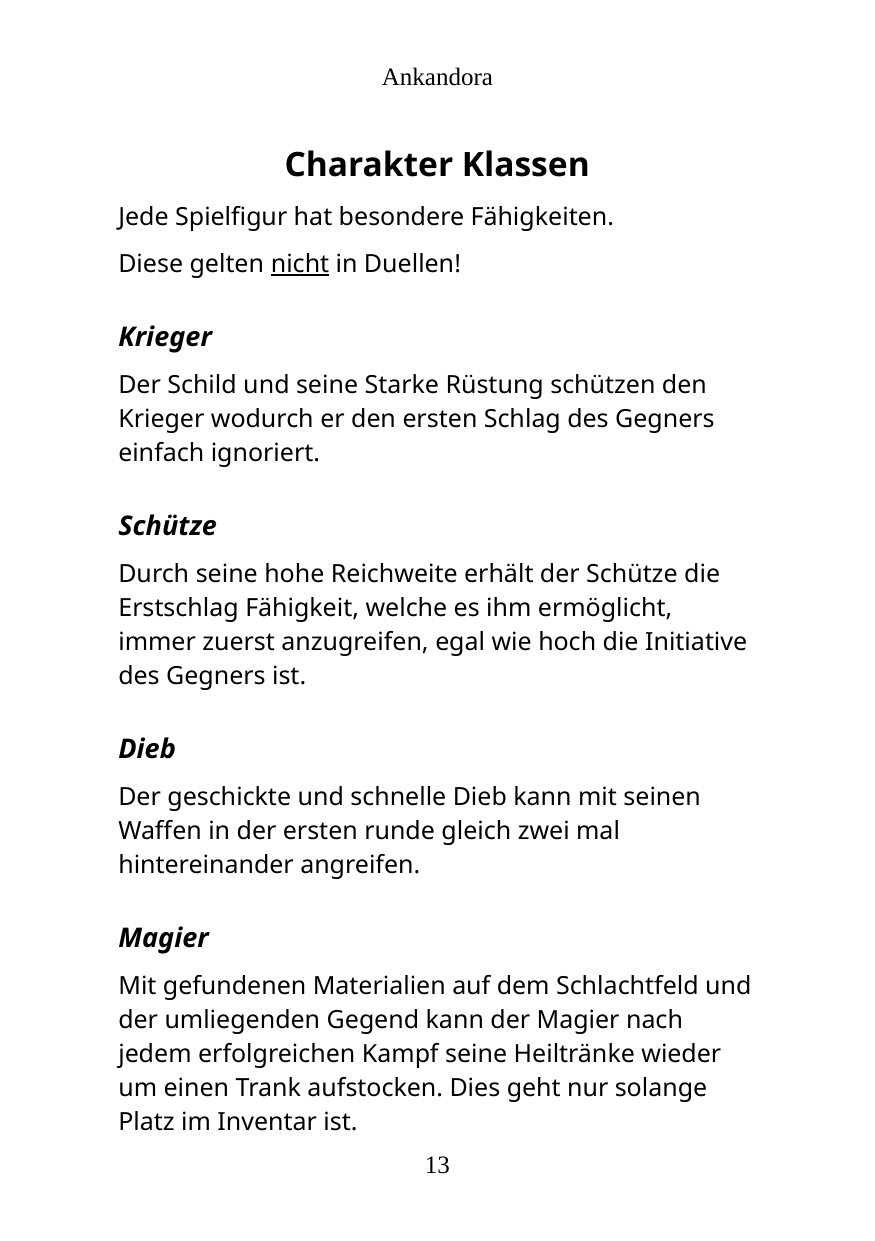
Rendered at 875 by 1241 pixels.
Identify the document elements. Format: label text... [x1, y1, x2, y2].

text Diese gelten nicht in Duellen! [118, 245, 756, 279]
subtitle Schütze [118, 506, 756, 543]
text Der Schild und seine Starke Rüstung schützen den Krieger wodurch er den ersten Schlag des Gegners einfach ignoriert. [118, 366, 756, 468]
subtitle Charakter Klassen [118, 141, 756, 186]
subtitle Magier [118, 918, 756, 955]
subtitle Dieb [118, 729, 756, 766]
text Durch seine hohe Reichweite erhält der Schütze die Erstschlag Fähigkeit, welche es ihm ermöglicht, immer zuerst anzugreifen, egal wie hoch die Initiative des Gegners ist. [118, 555, 756, 692]
text Jede Spielfigur hat besondere Fähigkeiten. [118, 199, 756, 233]
subtitle Krieger [118, 317, 756, 354]
text Mit gefundenen Materialien auf dem Schlachtfeld und der umliegenden Gegend kann der Magier nach jedem erfolgreichen Kampf seine Heiltränke wieder um einen Trank aufstocken. Dies geht nur solange Platz im Inventar ist. [118, 968, 756, 1138]
text Der geschickte und schnelle Dieb kann mit seinen Waffen in der ersten runde gleich zwei mal hintereinander angreifen. [118, 778, 756, 881]
